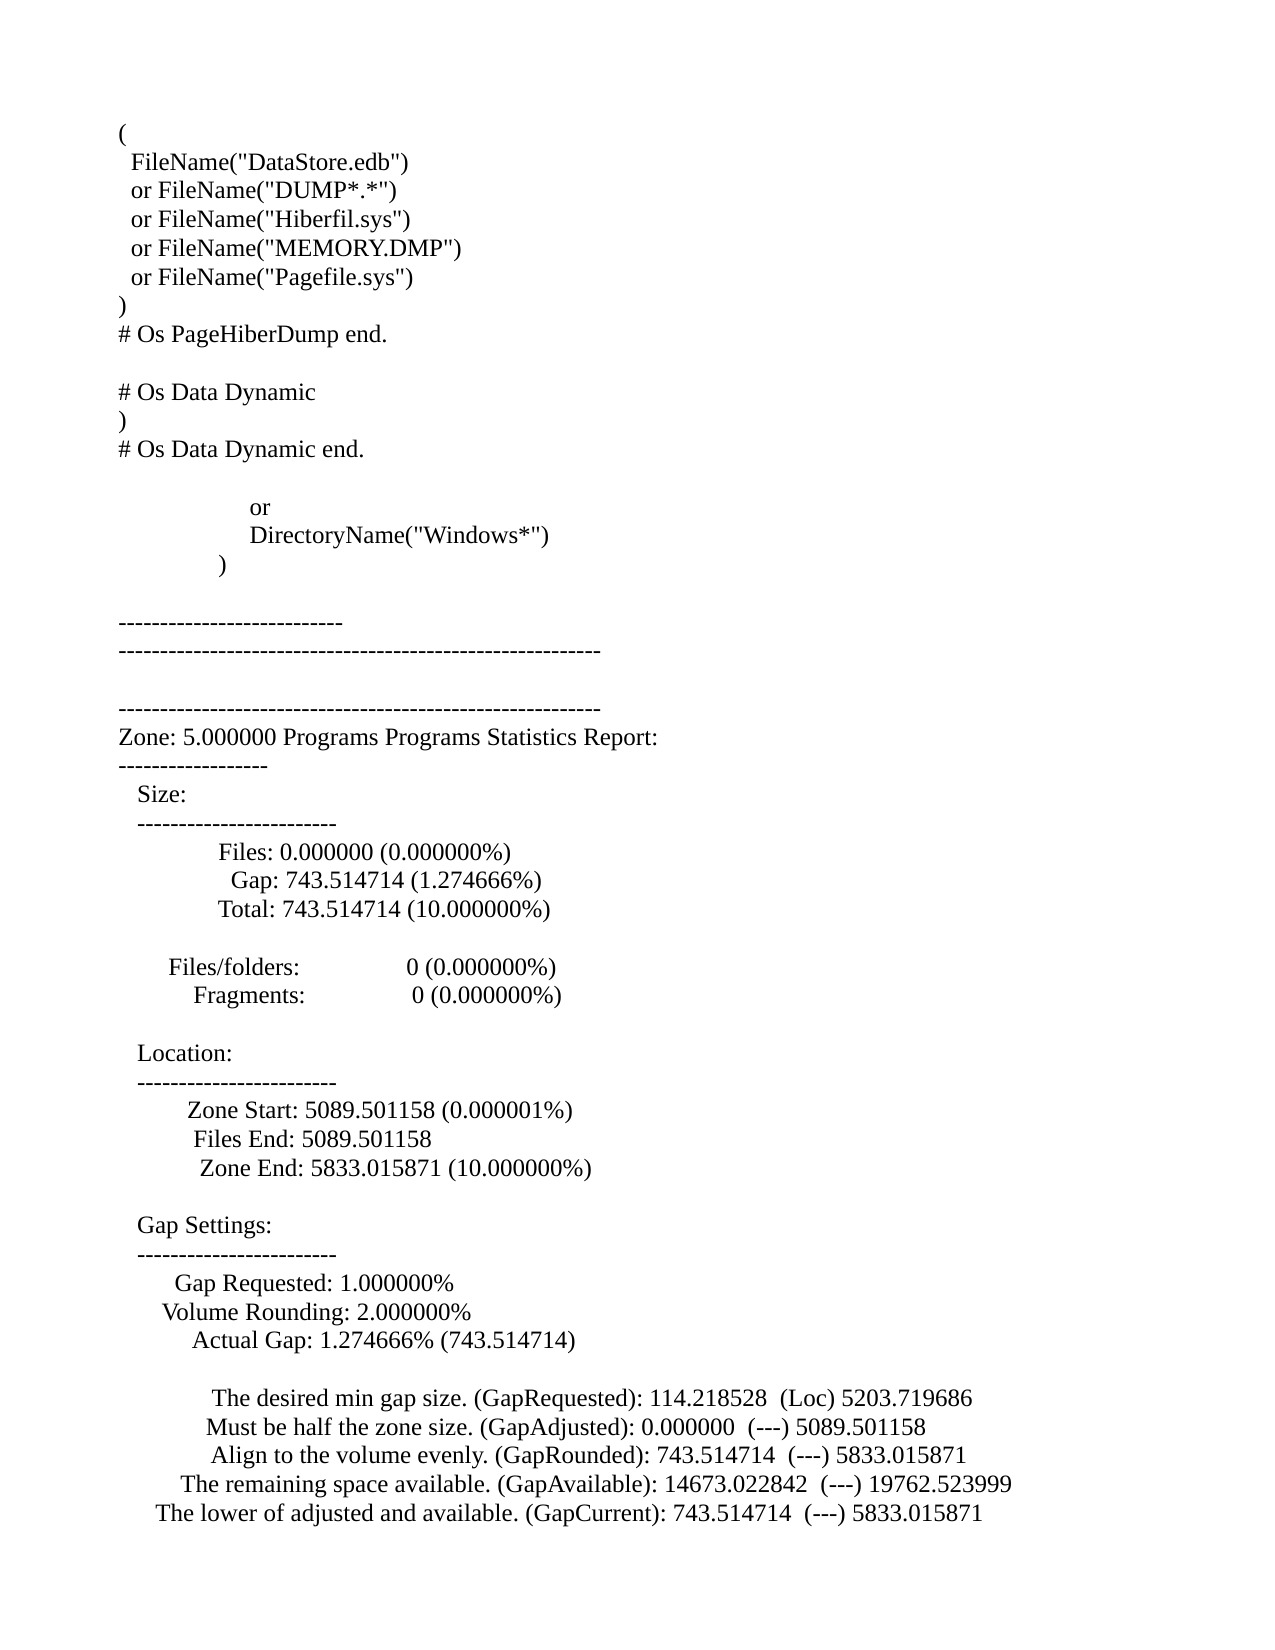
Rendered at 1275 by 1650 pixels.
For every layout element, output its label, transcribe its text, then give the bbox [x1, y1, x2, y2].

text ) [118, 549, 1157, 578]
text # Os Data Dynamic end. [118, 434, 1157, 463]
text Gap Settings: [118, 1211, 1157, 1239]
text FileName("DataStore.edb") [118, 147, 1157, 176]
text Fragments: 0 (0.000000%) [118, 981, 1157, 1009]
text Total: 743.514714 (10.000000%) [118, 894, 1157, 923]
text or FileName("MEMORY.DMP") [118, 233, 1157, 262]
text The lower of adjusted and available. (GapCurrent): 743.514714 (---) 5833.015871 [118, 1498, 1157, 1527]
text # Os PageHiberDump end. [118, 319, 1157, 348]
text or FileName("Hiberfil.sys") [118, 204, 1157, 233]
text The remaining space available. (GapAvailable): 14673.022842 (---) 19762.523999 [118, 1469, 1157, 1498]
text # Os Data Dynamic [118, 377, 1157, 406]
text Location: [118, 1038, 1157, 1067]
text --------------------------- [118, 607, 1157, 636]
text The desired min gap size. (GapRequested): 114.218528 (Loc) 5203.719686 [118, 1383, 1157, 1412]
text ------------------------ [118, 1067, 1157, 1096]
text or FileName("Pagefile.sys") [118, 262, 1157, 291]
text Zone Start: 5089.501158 (0.000001%) [118, 1096, 1157, 1124]
text Files/folders: 0 (0.000000%) [118, 952, 1157, 981]
text ------------------------ [118, 808, 1157, 837]
text Zone: 5.000000 Programs Programs Statistics Report: [118, 722, 1157, 751]
text ) [118, 291, 1157, 319]
text ------------------------ [118, 1239, 1157, 1268]
text Files End: 5089.501158 [118, 1124, 1157, 1153]
text Align to the volume evenly. (GapRounded): 743.514714 (---) 5833.015871 [118, 1441, 1157, 1469]
text DirectoryName("Windows*") [118, 521, 1157, 549]
text or FileName("DUMP*.*") [118, 176, 1157, 204]
text ---------------------------------------------------------- [118, 636, 1157, 664]
text ------------------ [118, 751, 1157, 779]
text Zone End: 5833.015871 (10.000000%) [118, 1153, 1157, 1182]
text Volume Rounding: 2.000000% [118, 1297, 1157, 1326]
text ) [118, 406, 1157, 434]
text Must be half the zone size. (GapAdjusted): 0.000000 (---) 5089.501158 [118, 1412, 1157, 1441]
text Files: 0.000000 (0.000000%) [118, 837, 1157, 866]
text Gap: 743.514714 (1.274666%) [118, 866, 1157, 894]
text ---------------------------------------------------------- [118, 693, 1157, 722]
text Size: [118, 779, 1157, 808]
text ( [118, 118, 1157, 147]
text Actual Gap: 1.274666% (743.514714) [118, 1326, 1157, 1354]
text Gap Requested: 1.000000% [118, 1268, 1157, 1297]
text or [118, 492, 1157, 521]
